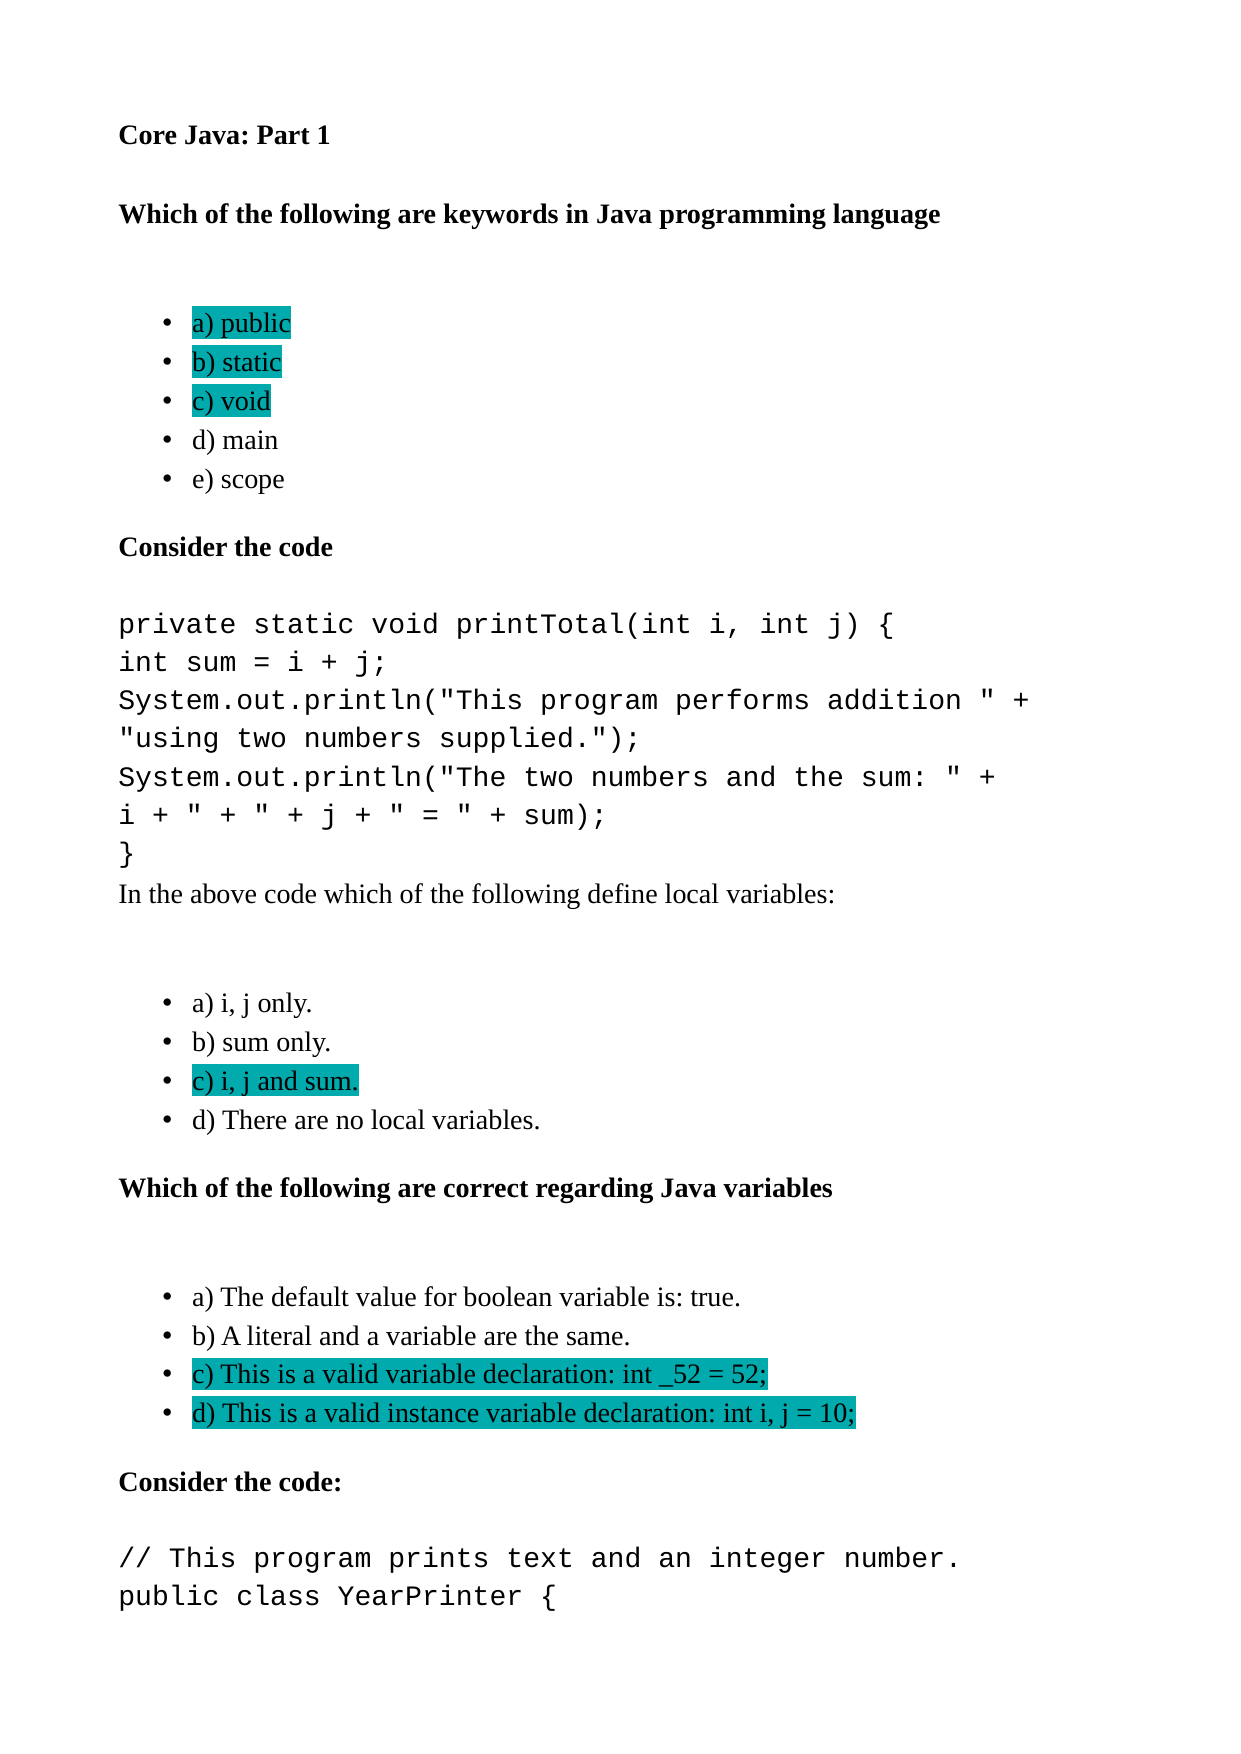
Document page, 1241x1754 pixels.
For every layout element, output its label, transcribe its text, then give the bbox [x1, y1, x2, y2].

text // This program prints text and an integer number. [118, 1544, 1122, 1576]
text } [118, 839, 1122, 871]
text "using two numbers supplied."); [118, 724, 1122, 756]
list a) public [162, 306, 1122, 339]
list c) void [162, 384, 1122, 417]
list c) This is a valid variable declaration: int _52 = 52; [162, 1357, 1122, 1390]
text System.out.println("This program performs addition " + [118, 686, 1122, 718]
text Consider the code [118, 530, 1122, 563]
list a) i, j only. [162, 986, 1122, 1018]
list d) main [162, 423, 1122, 456]
list b) A literal and a variable are the same. [162, 1318, 1122, 1351]
list d) This is a valid instance variable declaration: int i, j = 10; [162, 1396, 1122, 1429]
text Which of the following are keywords in Java programming language [118, 198, 1122, 230]
text private static void printTotal(int i, int j) { [118, 610, 1122, 642]
list c) i, j and sum. [162, 1064, 1122, 1096]
list d) There are no local variables. [162, 1103, 1122, 1135]
text i + " + " + j + " = " + sum); [118, 801, 1122, 833]
text Core Java: Part 1 [118, 118, 1122, 151]
text public class YearPrinter { [118, 1582, 1122, 1614]
text System.out.println("The two numbers and the sum: " + [118, 763, 1122, 794]
text Which of the following are correct regarding Java variables [118, 1171, 1122, 1203]
list e) scope [162, 462, 1122, 494]
text In the above code which of the following define local variables: [118, 877, 1122, 910]
text int sum = i + j; [118, 648, 1122, 680]
list b) static [162, 345, 1122, 378]
list b) sum only. [162, 1025, 1122, 1057]
list a) The default value for boolean variable is: true. [162, 1279, 1122, 1312]
text Consider the code: [118, 1464, 1122, 1497]
